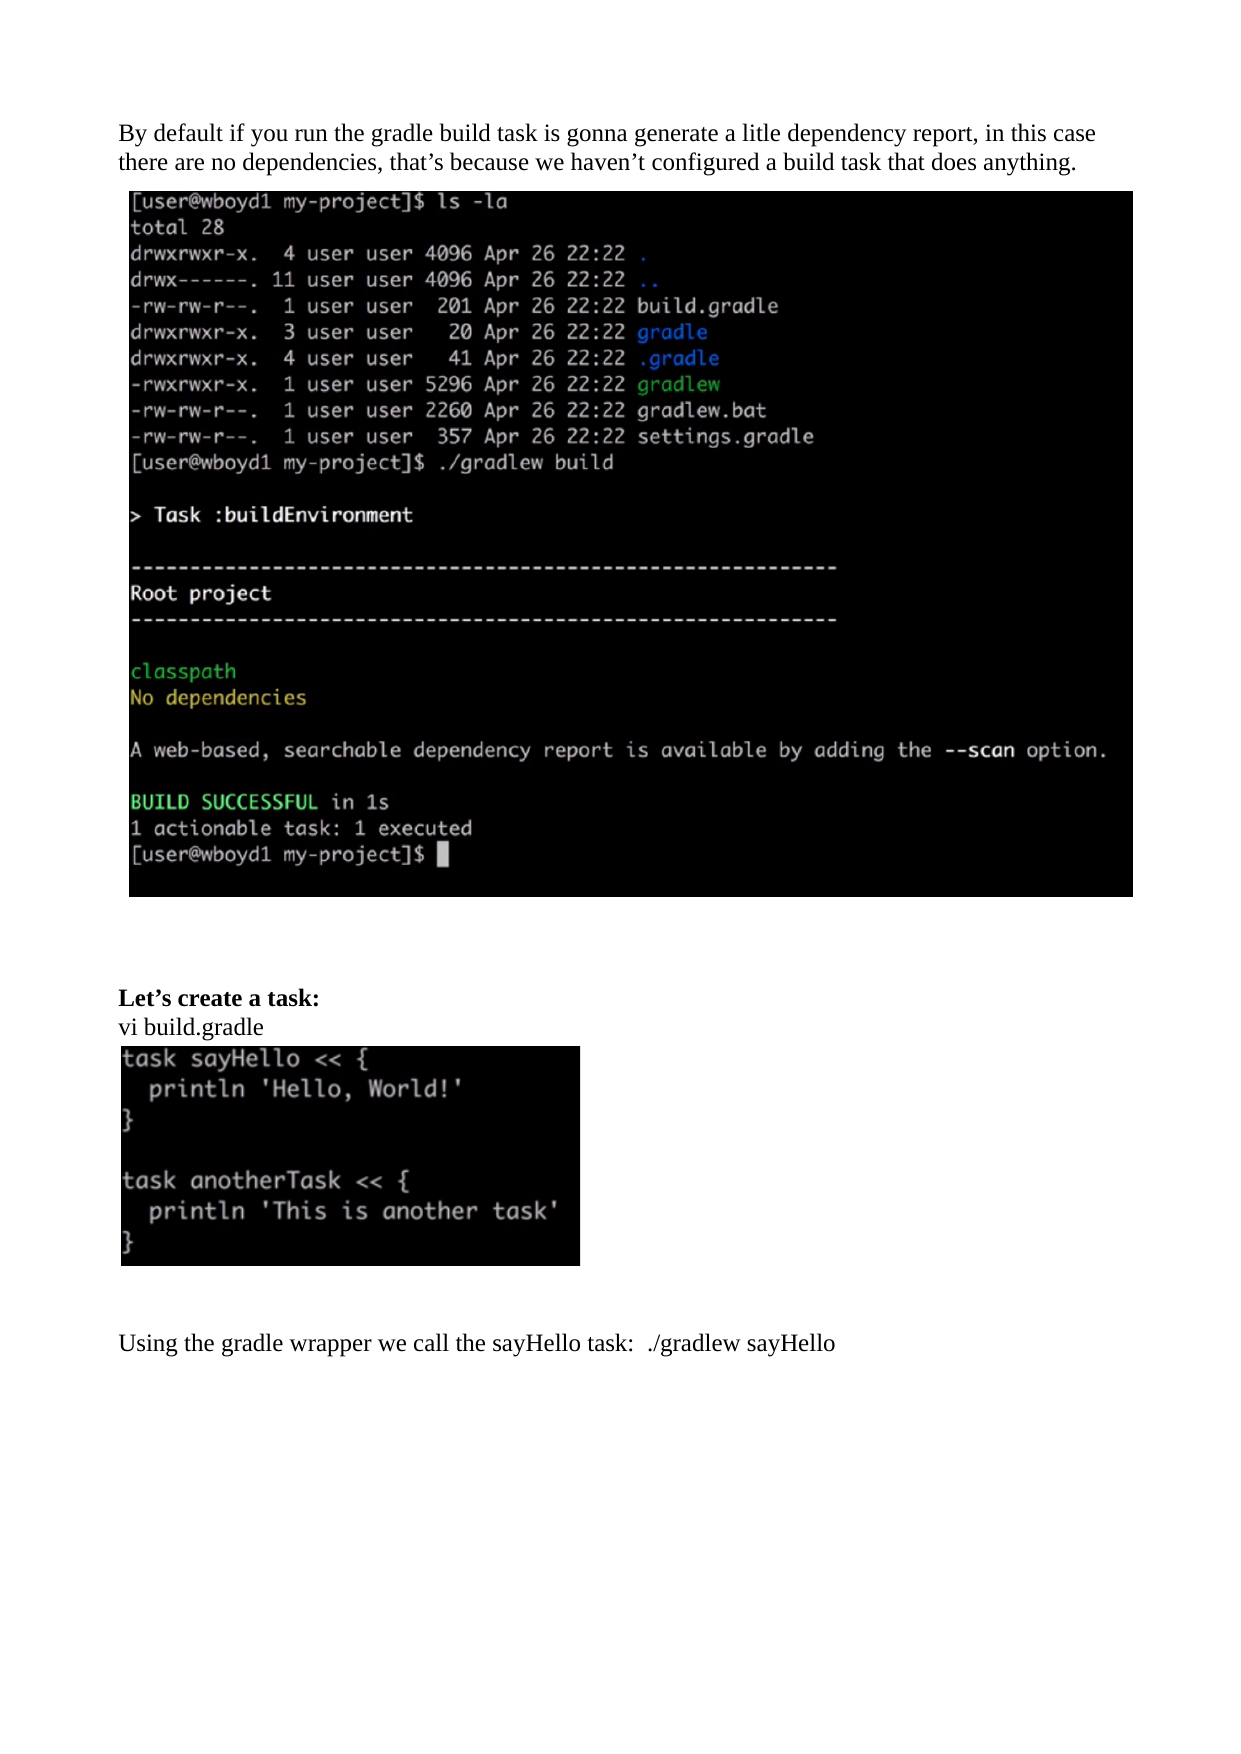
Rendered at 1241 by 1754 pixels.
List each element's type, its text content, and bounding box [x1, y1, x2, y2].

text vi build.gradle [118, 1012, 1122, 1041]
text Using the gradle wrapper we call the sayHello task: ./gradlew sayHello [118, 1328, 1122, 1357]
picture [121, 1046, 581, 1266]
picture [129, 191, 1133, 897]
text Let’s create a task: [118, 983, 1122, 1012]
text By default if you run the gradle build task is gonna generate a litle dependency report, in this case there are no dependencies, that’s because we haven’t configured a build task that does anything. [118, 118, 1122, 176]
